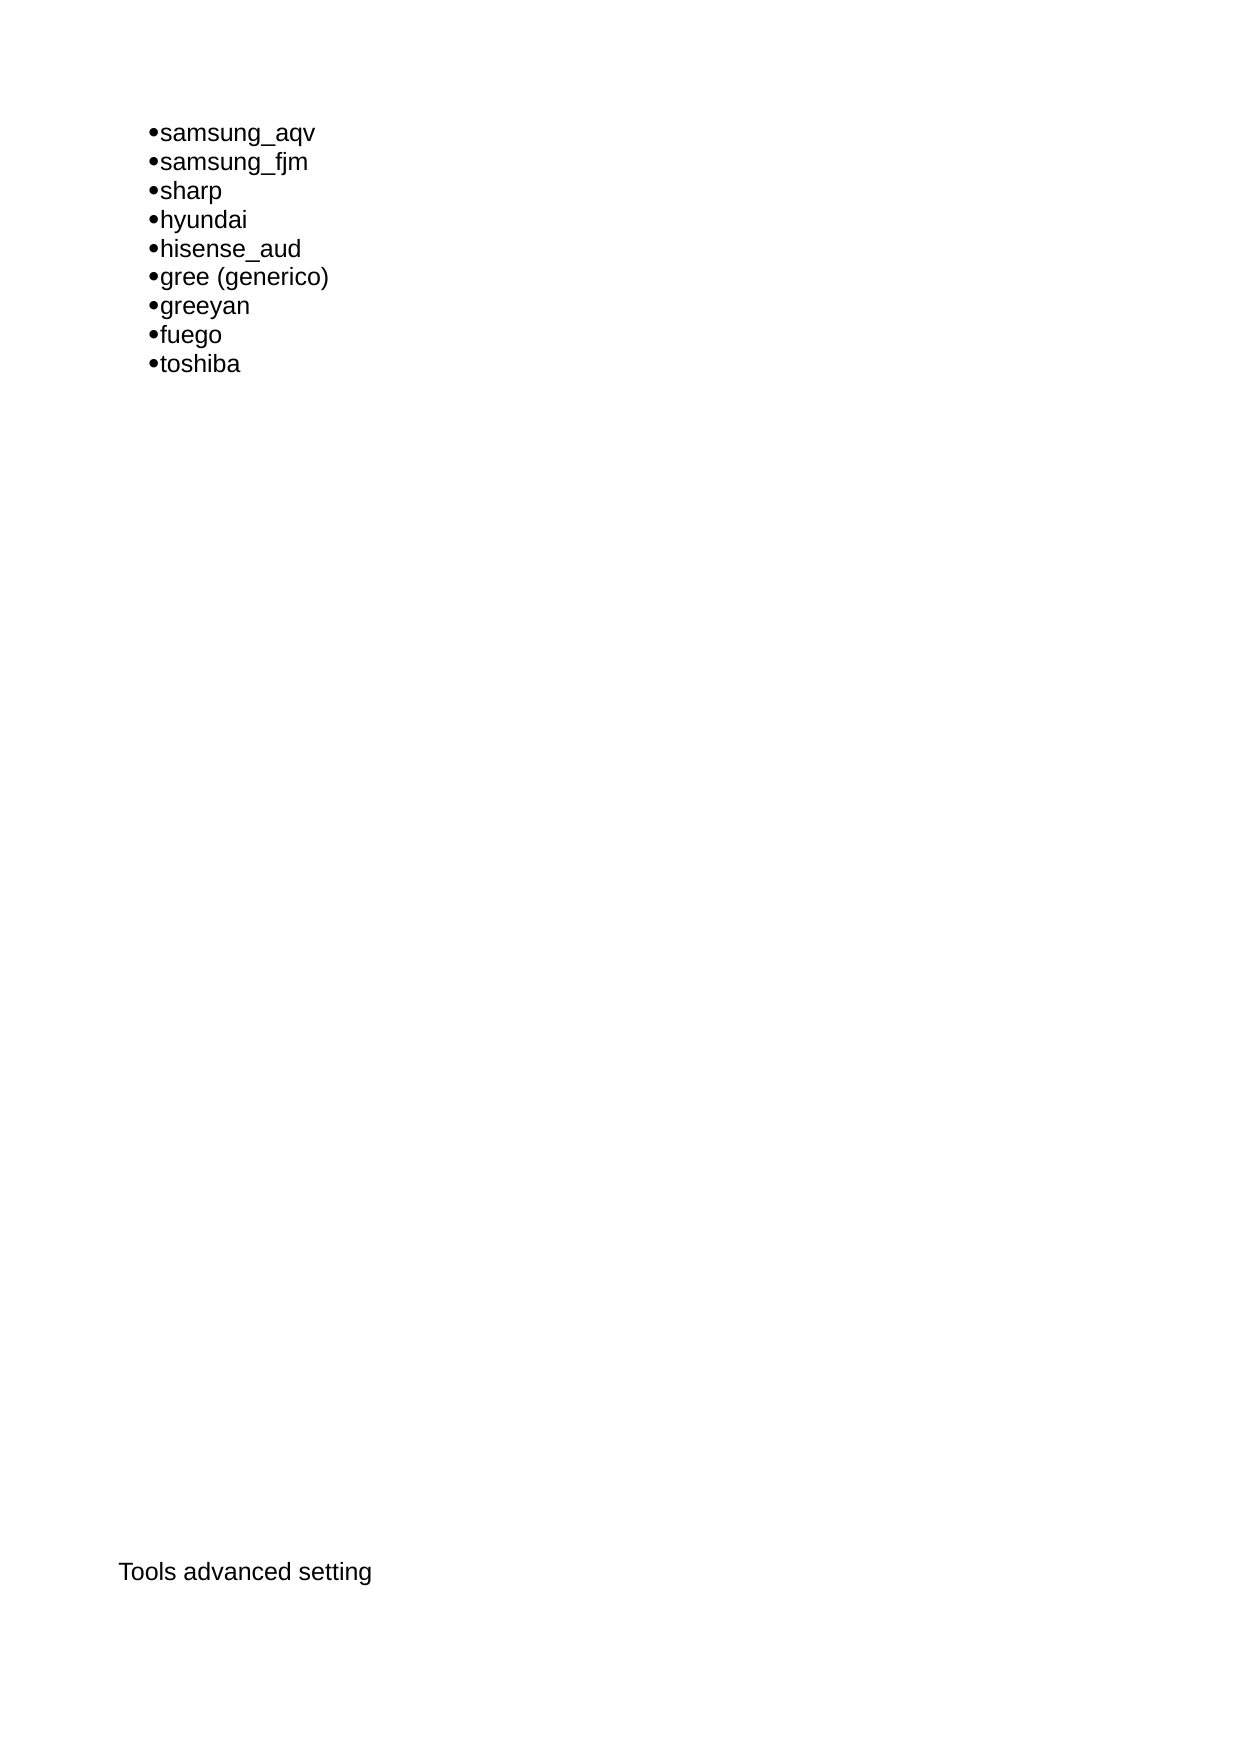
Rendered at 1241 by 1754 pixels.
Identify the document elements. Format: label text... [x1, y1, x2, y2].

list hisense_aud [149, 233, 1122, 262]
text Tools advanced setting [118, 1557, 1122, 1585]
list sharp [149, 176, 1122, 205]
list hyundai [149, 205, 1122, 233]
list fuego [149, 320, 1122, 349]
list samsung_fjm [149, 147, 1122, 176]
list gree (generico) [149, 262, 1122, 291]
list toshiba [149, 349, 1122, 378]
list greeyan [149, 291, 1122, 320]
list samsung_aqv [149, 118, 1122, 147]
